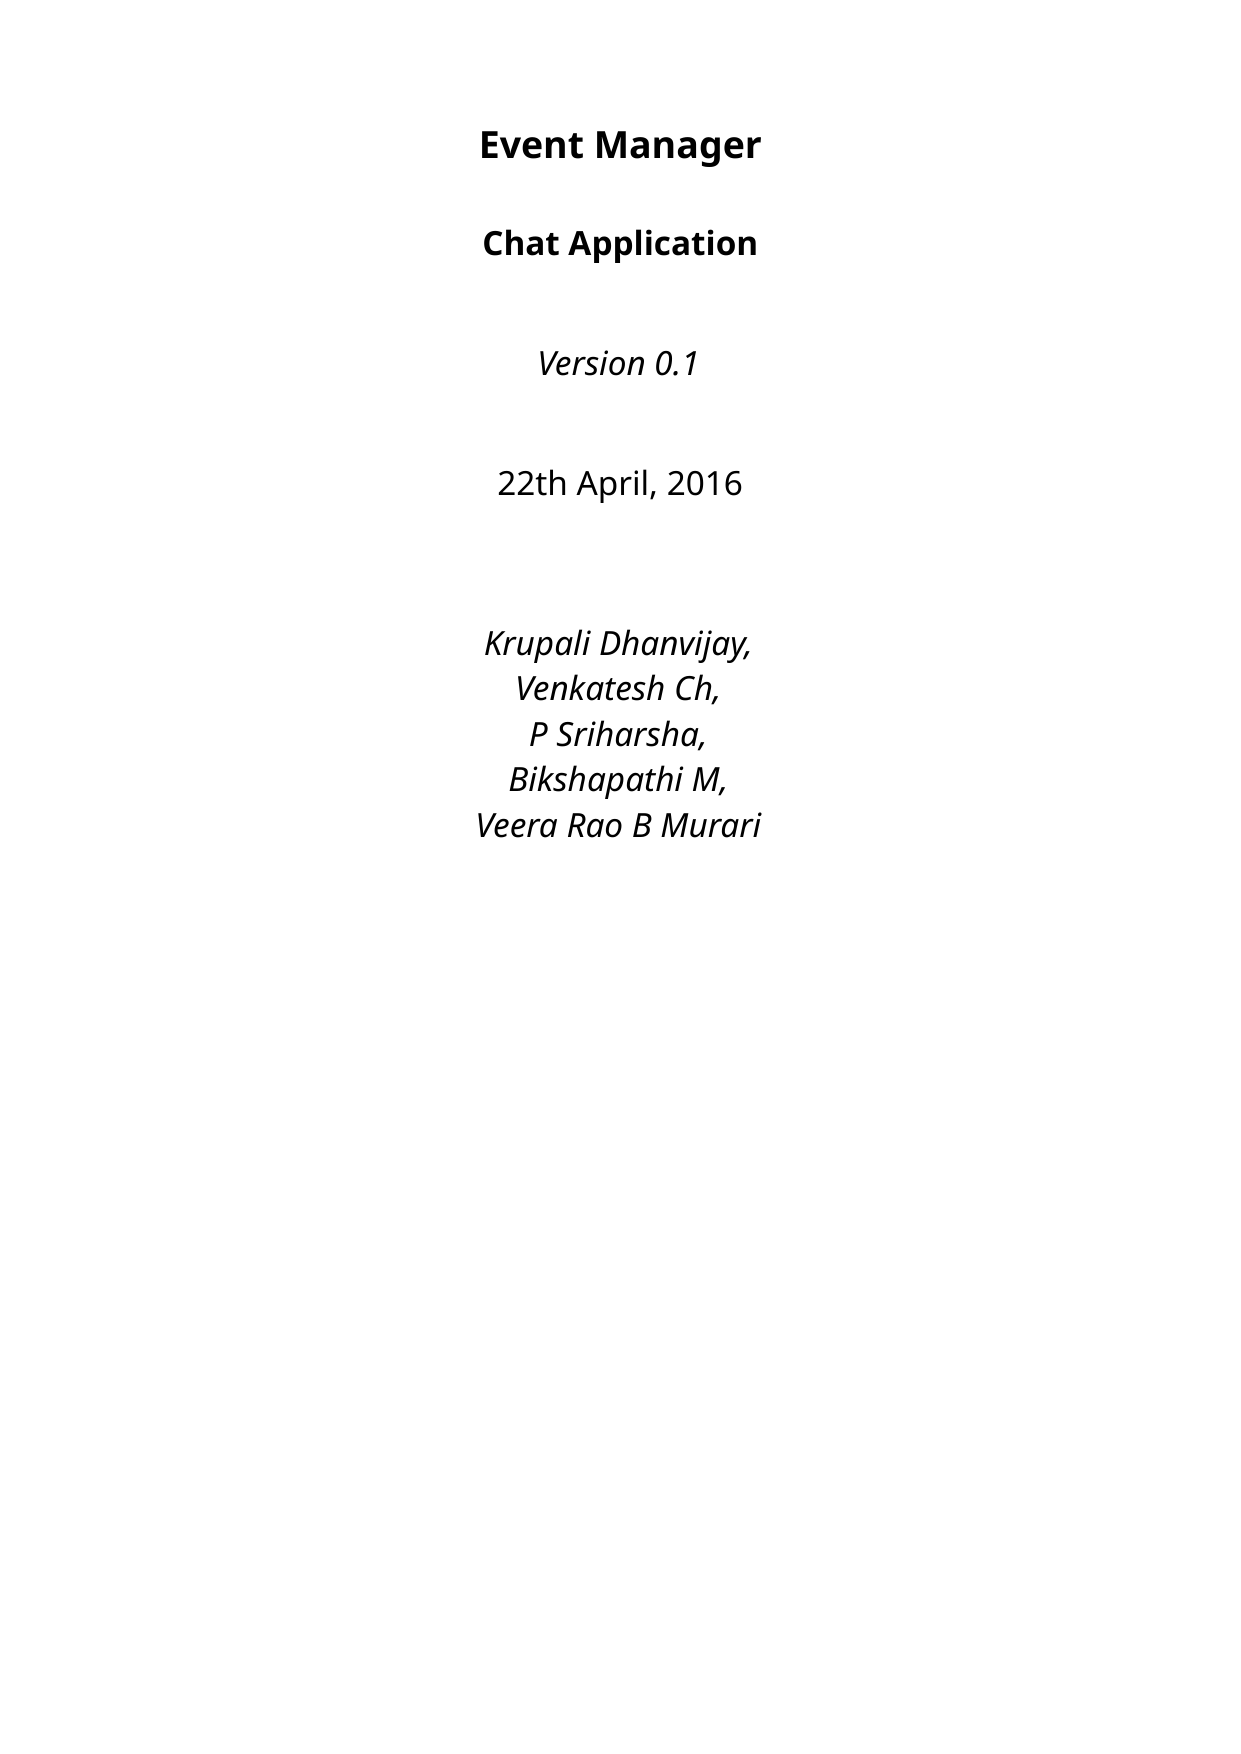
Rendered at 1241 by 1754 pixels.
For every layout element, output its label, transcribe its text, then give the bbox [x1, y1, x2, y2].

text 22th April, 2016 [118, 459, 1122, 505]
text P Sriharsha, [118, 711, 1122, 756]
text Version 0.1 [118, 340, 1122, 385]
text Event Manager [118, 118, 1122, 169]
text Bikshapathi M, [118, 756, 1122, 801]
text Venkatesh Ch, [118, 665, 1122, 711]
text Chat Application [118, 220, 1122, 266]
text Veera Rao B Murari [118, 801, 1122, 847]
text Krupali Dhanvijay, [118, 620, 1122, 665]
